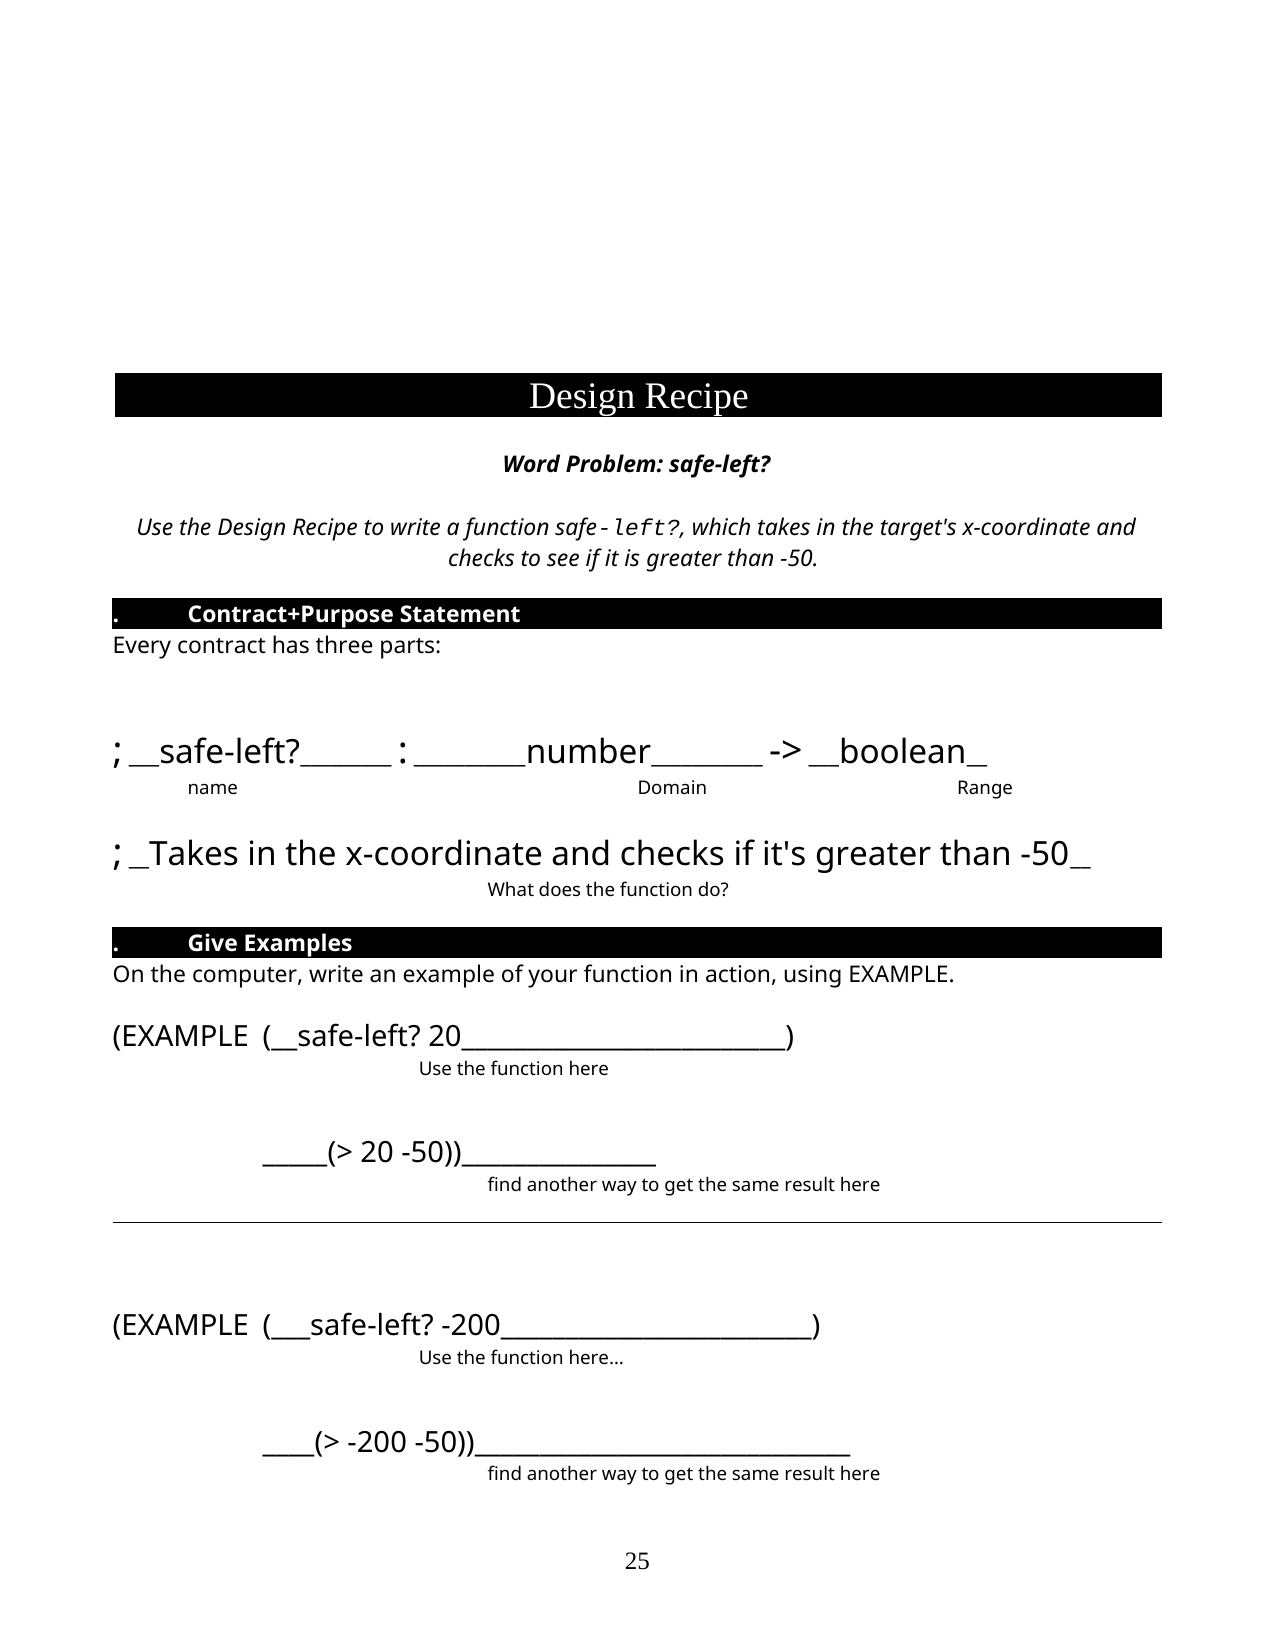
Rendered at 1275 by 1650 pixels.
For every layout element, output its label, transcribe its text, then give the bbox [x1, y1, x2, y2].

text (EXAMPLE (___safe-left? -200________________________) [112, 1304, 1162, 1344]
text ; ___safe-left?_________ : ___________number___________ -> ___boolean__ [112, 723, 1162, 774]
text Every contract has three parts: [112, 629, 1162, 661]
text ; __Takes in the x-coordinate and checks if it's greater than -50__ [112, 825, 1162, 876]
text find another way to get the same result here [487, 1171, 1162, 1197]
text ____(> -200 -50))_____________________________ [187, 1421, 1162, 1461]
subtitle Design Recipe [115, 373, 1162, 417]
text name Domain Range [112, 774, 1162, 799]
text What does the function do? [112, 876, 1162, 902]
text find another way to get the same result here [487, 1461, 1162, 1486]
subtitle Give Examples [112, 927, 1162, 958]
text Use the Design Recipe to write a function safe-left?, which takes in the target's x-coordinate and checks to see if it is greater than -50. [112, 510, 1162, 573]
text _____(> 20 -50))_______________ [187, 1131, 1162, 1171]
text Use the function here [337, 1055, 1162, 1080]
text (EXAMPLE (__safe-left? 20_________________________) [112, 1015, 1162, 1055]
text On the computer, write an example of your function in action, using EXAMPLE. [112, 958, 1162, 989]
text Word Problem: safe-left? [112, 448, 1162, 479]
subtitle Contract+Purpose Statement [112, 598, 1162, 629]
text Use the function here… [337, 1344, 1162, 1370]
